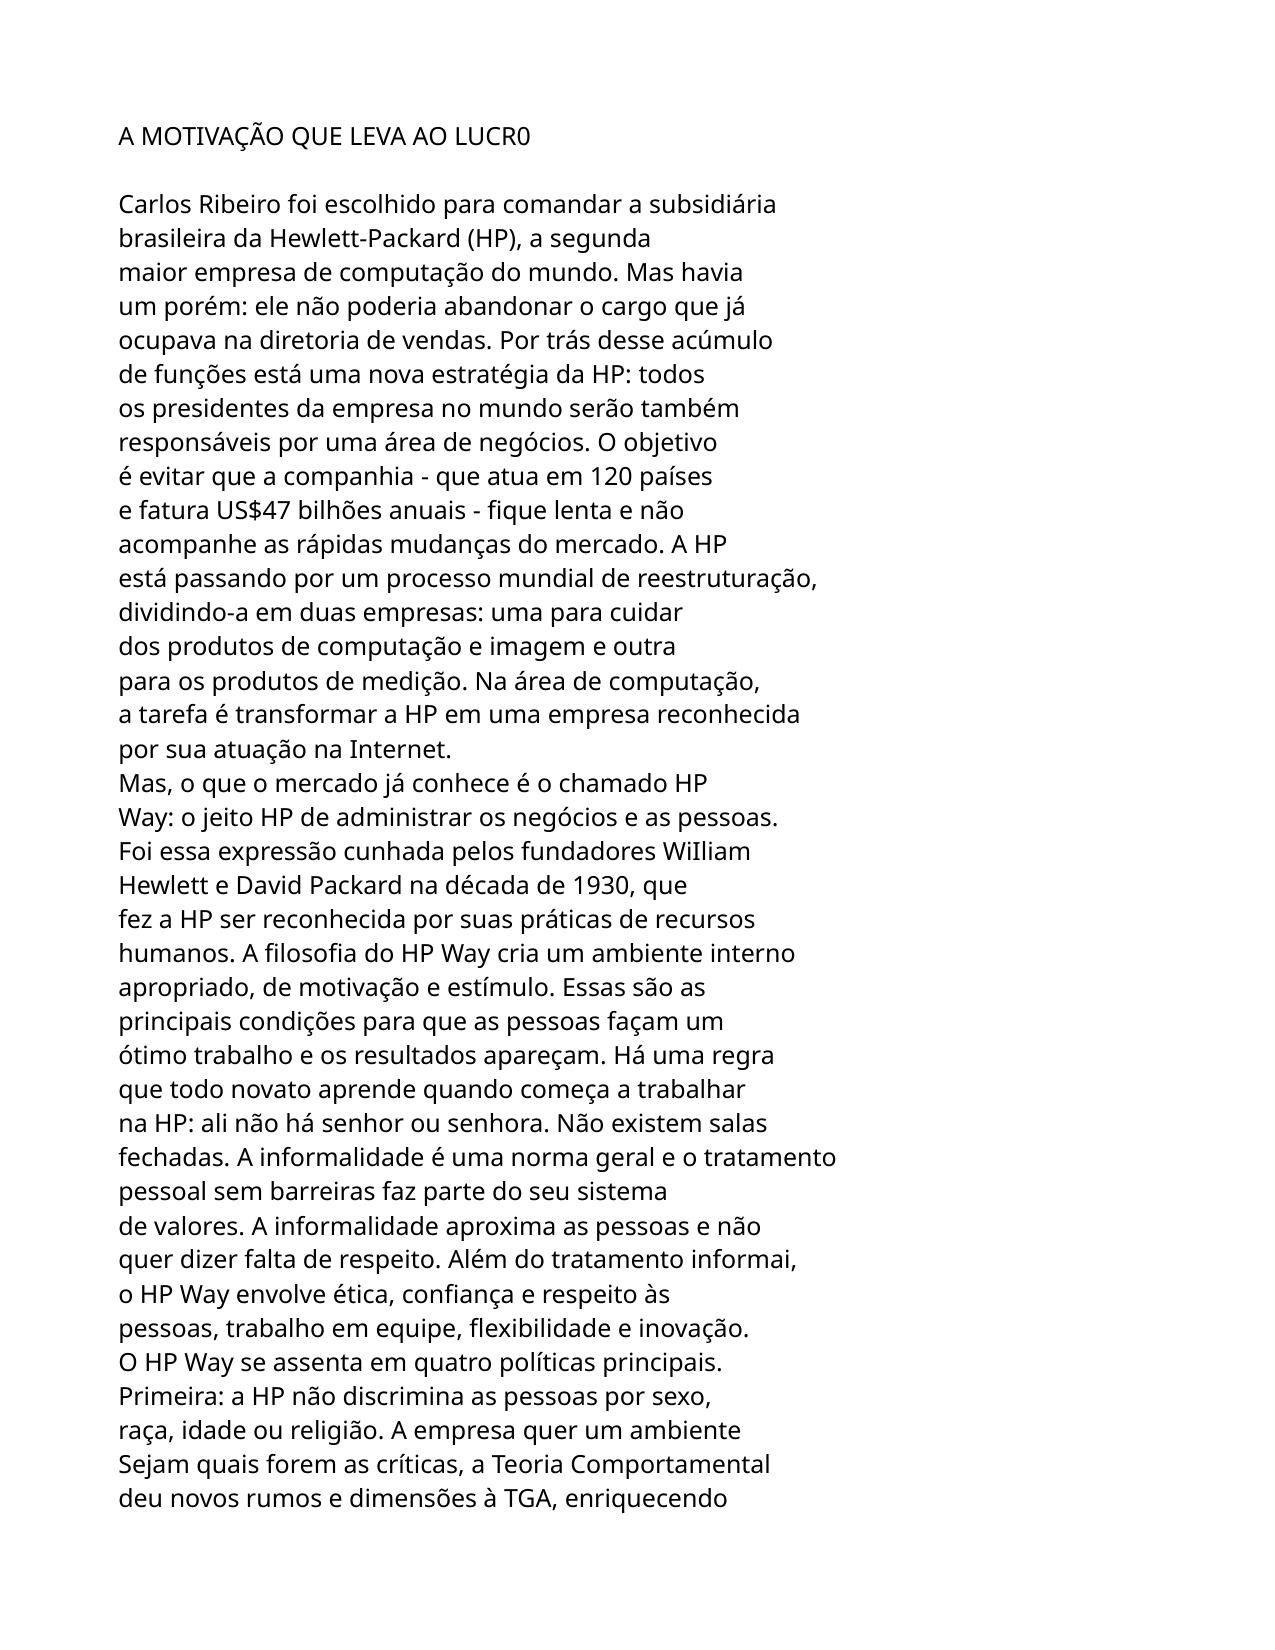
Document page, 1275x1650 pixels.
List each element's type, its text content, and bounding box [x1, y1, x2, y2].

text pessoas, trabalho em equipe, flexibilidade e inovação. [118, 1310, 1157, 1344]
text Hewlett e David Packard na década de 1930, que [118, 867, 1157, 902]
text a tarefa é transformar a HP em uma empresa reconhecida [118, 697, 1157, 731]
text de valores. A informalidade aproxima as pessoas e não [118, 1208, 1157, 1242]
text raça, idade ou religião. A empresa quer um ambiente [118, 1412, 1157, 1447]
text apropriado, de motivação e estímulo. Essas são as [118, 970, 1157, 1004]
text ótimo trabalho e os resultados apareçam. Há uma regra [118, 1038, 1157, 1072]
text por sua atuação na Internet. [118, 731, 1157, 765]
text é evitar que a companhia - que atua em 120 países [118, 459, 1157, 493]
text e fatura US$47 bilhões anuais - fique lenta e não [118, 493, 1157, 527]
text Carlos Ribeiro foi escolhido para comandar a subsidiária [118, 186, 1157, 220]
text um porém: ele não poderia abandonar o cargo que já [118, 288, 1157, 322]
text dividindo-a em duas empresas: uma para cuidar [118, 595, 1157, 629]
text deu novos rumos e dimensões à TGA, enriquecendo [118, 1481, 1157, 1515]
text Mas, o que o mercado já conhece é o chamado HP [118, 765, 1157, 799]
text brasileira da Hewlett-Packard (HP), a segunda [118, 220, 1157, 254]
text pessoal sem barreiras faz parte do seu sistema [118, 1174, 1157, 1208]
text maior empresa de computação do mundo. Mas havia [118, 254, 1157, 288]
text fechadas. A informalidade é uma norma geral e o tratamento [118, 1140, 1157, 1174]
text ocupava na diretoria de vendas. Por trás desse acúmulo [118, 322, 1157, 357]
text os presidentes da empresa no mundo serão também [118, 391, 1157, 425]
text acompanhe as rápidas mudanças do mercado. A HP [118, 527, 1157, 561]
text Way: o jeito HP de administrar os negócios e as pessoas. [118, 799, 1157, 833]
text A MOTIVAÇÃO QUE LEVA AO LUCR0 [118, 118, 1157, 152]
text Sejam quais forem as críticas, a Teoria Comportamental [118, 1447, 1157, 1481]
text humanos. A filosofia do HP Way cria um ambiente interno [118, 936, 1157, 970]
text de funções está uma nova estratégia da HP: todos [118, 357, 1157, 391]
text Primeira: a HP não discrimina as pessoas por sexo, [118, 1378, 1157, 1412]
text O HP Way se assenta em quatro políticas principais. [118, 1344, 1157, 1378]
text responsáveis por uma área de negócios. O objetivo [118, 425, 1157, 459]
text principais condições para que as pessoas façam um [118, 1004, 1157, 1038]
text para os produtos de medição. Na área de computação, [118, 663, 1157, 697]
text Foi essa expressão cunhada pelos fundadores WiIliam [118, 833, 1157, 867]
text fez a HP ser reconhecida por suas práticas de recursos [118, 902, 1157, 936]
text quer dizer falta de respeito. Além do tratamento informai, [118, 1242, 1157, 1276]
text na HP: ali não há senhor ou senhora. Não existem salas [118, 1106, 1157, 1140]
text que todo novato aprende quando começa a trabalhar [118, 1072, 1157, 1106]
text o HP Way envolve ética, confiança e respeito às [118, 1276, 1157, 1310]
text está passando por um processo mundial de reestruturação, [118, 561, 1157, 595]
text dos produtos de computação e imagem e outra [118, 629, 1157, 663]
